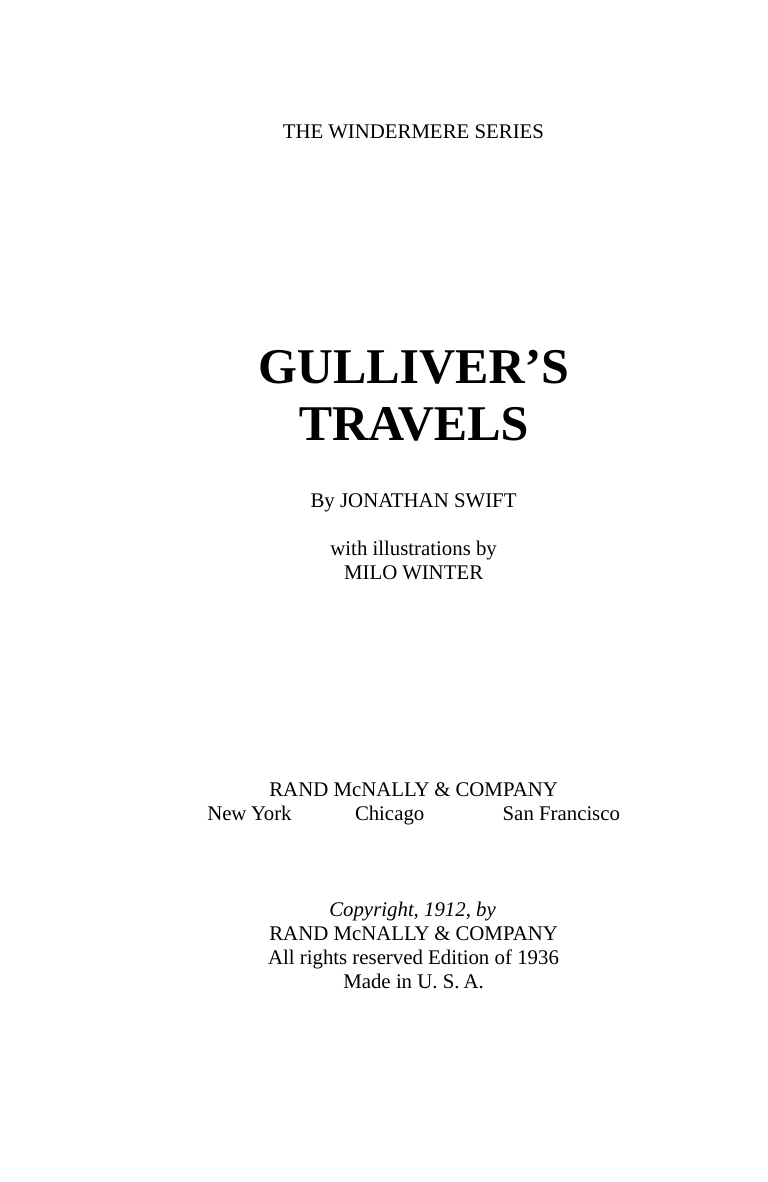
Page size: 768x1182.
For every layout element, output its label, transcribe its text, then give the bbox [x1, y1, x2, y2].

text By JONATHAN SWIFT [148, 488, 679, 512]
text All rights reserved Edition of 1936 [148, 945, 679, 969]
text RAND McNALLY & COMPANY [148, 921, 679, 945]
text Copyright, 1912, by [148, 897, 679, 921]
text THE WINDERMERE SERIES [148, 119, 679, 143]
text New York Chicago San Francisco [148, 801, 679, 825]
text Made in U. S. A. [148, 969, 679, 993]
text with illustrations by [148, 536, 679, 560]
title GULLIVER’S TRAVELS [148, 336, 679, 451]
text MILO WINTER [148, 560, 679, 584]
text RAND McNALLY & COMPANY [148, 777, 679, 801]
